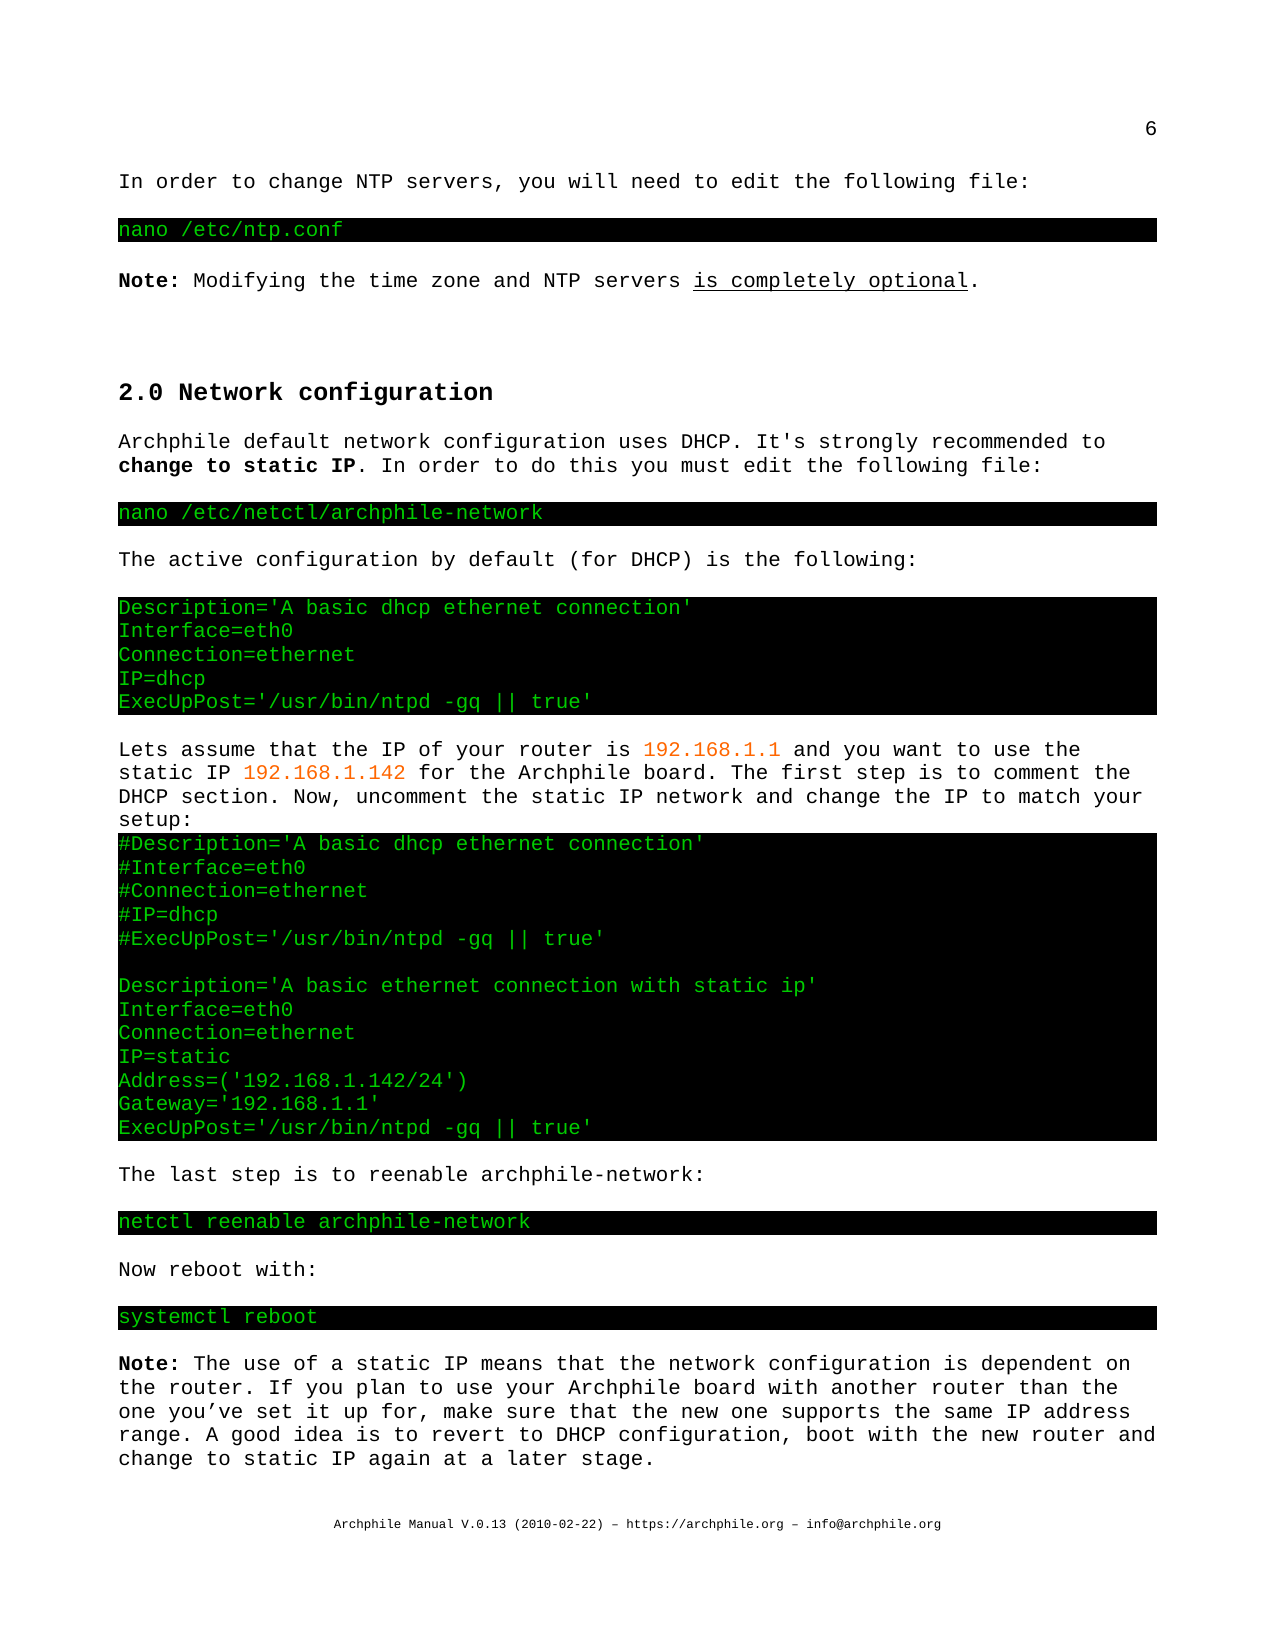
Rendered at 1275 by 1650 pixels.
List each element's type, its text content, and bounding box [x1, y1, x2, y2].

text IP=dhcp [118, 668, 1157, 691]
text 2.0 Network configuration [118, 379, 1157, 407]
text Gateway='192.168.1.1' [118, 1093, 1157, 1117]
text nano /etc/netctl/archphile-network [118, 502, 1157, 526]
text The last step is to reenable archphile-network: [118, 1164, 1157, 1188]
text Lets assume that the IP of your router is 192.168.1.1 and you want to use the static IP 192.168.1.142 for the Archphile board. The first step is to comment the DHCP section. Now, uncomment the static IP network and change the IP to match your setup: [118, 738, 1157, 833]
text ExecUpPost='/usr/bin/ntpd -gq || true' [118, 1117, 1157, 1141]
text Now reboot with: [118, 1259, 1157, 1282]
text nano /etc/ntp.conf [118, 218, 1157, 242]
text Note: Modifying the time zone and NTP servers is completely optional. [118, 271, 1157, 294]
text Archphile default network configuration uses DHCP. It's strongly recommended to change to static IP. In order to do this you must edit the following file: [118, 431, 1157, 478]
text In order to change NTP servers, you will need to edit the following file: [118, 171, 1157, 195]
text #Interface=eth0 [118, 857, 1157, 880]
text #IP=dhcp [118, 904, 1157, 928]
text Address=('192.168.1.142/24') [118, 1069, 1157, 1093]
text IP=static [118, 1046, 1157, 1069]
text Connection=ethernet [118, 1022, 1157, 1046]
text Description='A basic dhcp ethernet connection' [118, 597, 1157, 620]
text systemctl reboot [118, 1306, 1157, 1330]
text #Connection=ethernet [118, 880, 1157, 904]
text Interface=eth0 [118, 999, 1157, 1022]
text Interface=eth0 [118, 620, 1157, 644]
text netctl reenable archphile-network [118, 1211, 1157, 1235]
text #Description='A basic dhcp ethernet connection' [118, 833, 1157, 857]
text The active configuration by default (for DHCP) is the following: [118, 549, 1157, 573]
text ExecUpPost='/usr/bin/ntpd -gq || true' [118, 691, 1157, 715]
text Connection=ethernet [118, 644, 1157, 668]
text Note: The use of a static IP means that the network configuration is dependent on the router. If you plan to use your Archphile board with another router than the one you’ve set it up for, make sure that the new one supports the same IP address range. A good idea is to revert to DHCP configuration, boot with the new router and change to static IP again at a later stage. [118, 1353, 1157, 1472]
text #ExecUpPost='/usr/bin/ntpd -gq || true' [118, 928, 1157, 951]
text Description='A basic ethernet connection with static ip' [118, 975, 1157, 999]
